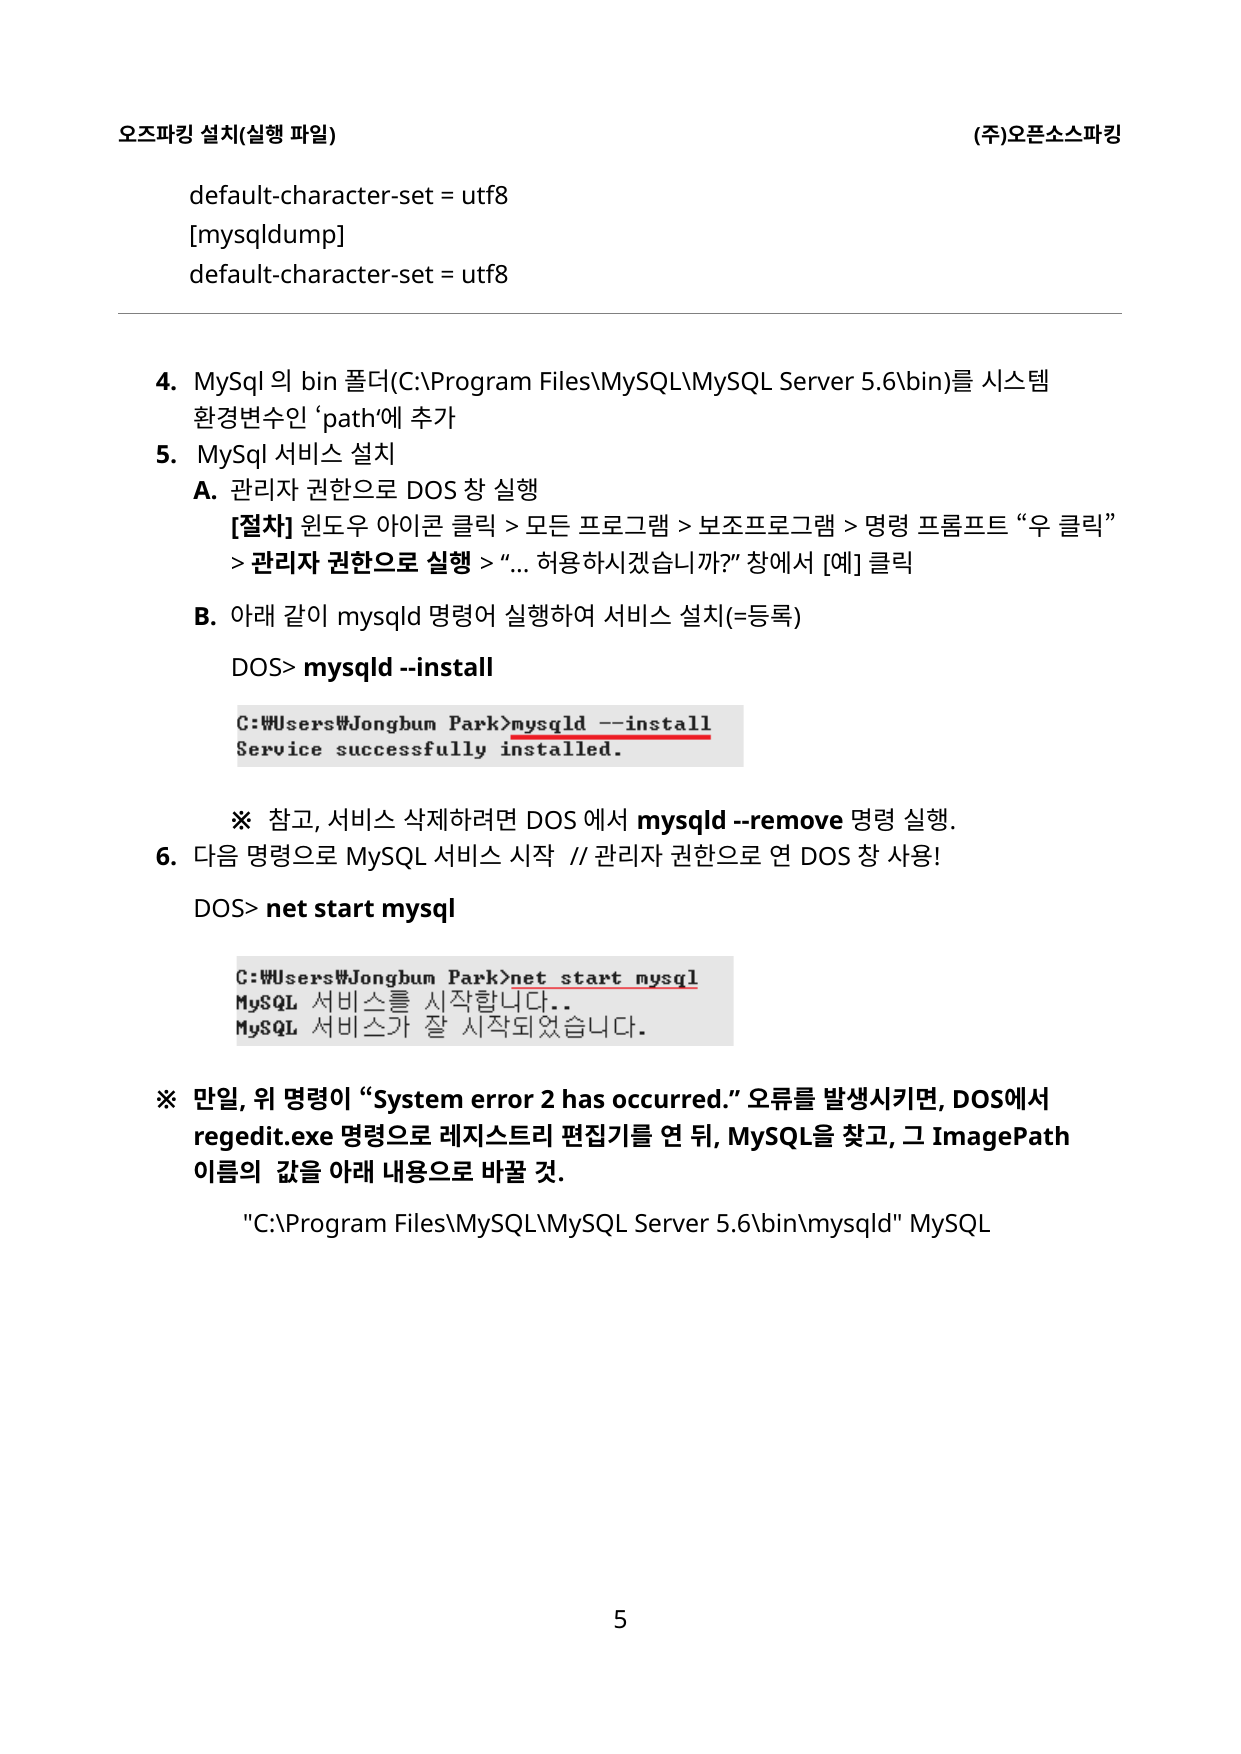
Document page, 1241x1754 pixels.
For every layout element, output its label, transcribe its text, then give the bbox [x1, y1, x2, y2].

list MySql 의 bin 폴더(C:\Program Files\MySQL\MySQL Server 5.6\bin)를 시스템 환경변수인 ‘path‘에 추가 [156, 362, 1122, 434]
list MySql 서비스 설치 [156, 434, 1122, 471]
list 만일, 위 명령이 “System error 2 has occurred.” 오류를 발생시키면, DOS에서 regedit.exe 명령으로 레지스트리 편집기를 연 뒤, MySQL을 찾고, 그 ImagePath 이름의 값을 아래 내용으로 바꿀 것. [156, 1080, 1122, 1206]
picture [237, 705, 744, 767]
list 참고, 서비스 삭제하려면 DOS 에서 mysqld --remove 명령 실행. [231, 801, 1122, 837]
text default-character-set = utf8 [189, 178, 1122, 212]
text default-character-set = utf8 [189, 256, 1122, 290]
list 관리자 권한으로 DOS 창 실행 [절차] 윈도우 아이콘 클릭 > 모든 프로그램 > 보조프로그램 > 명령 프롬프트 “우 클릭” > 관리자 권한으로 실행 > “... 허용하시겠습니까?” 창에서 [예] 클릭 [193, 471, 1122, 596]
picture [236, 956, 734, 1046]
text "C:\Program Files\MySQL\MySQL Server 5.6\bin\mysqld" MySQL [118, 1206, 1122, 1240]
list 아래 같이 mysqld 명령어 실행하여 서비스 설치(=등록) DOS> mysqld --install [193, 596, 1122, 684]
text [mysqldump] [189, 217, 1122, 251]
list 다음 명령으로 MySQL 서비스 시작 // 관리자 권한으로 연 DOS 창 사용! DOS> net start mysql [156, 837, 1122, 1080]
